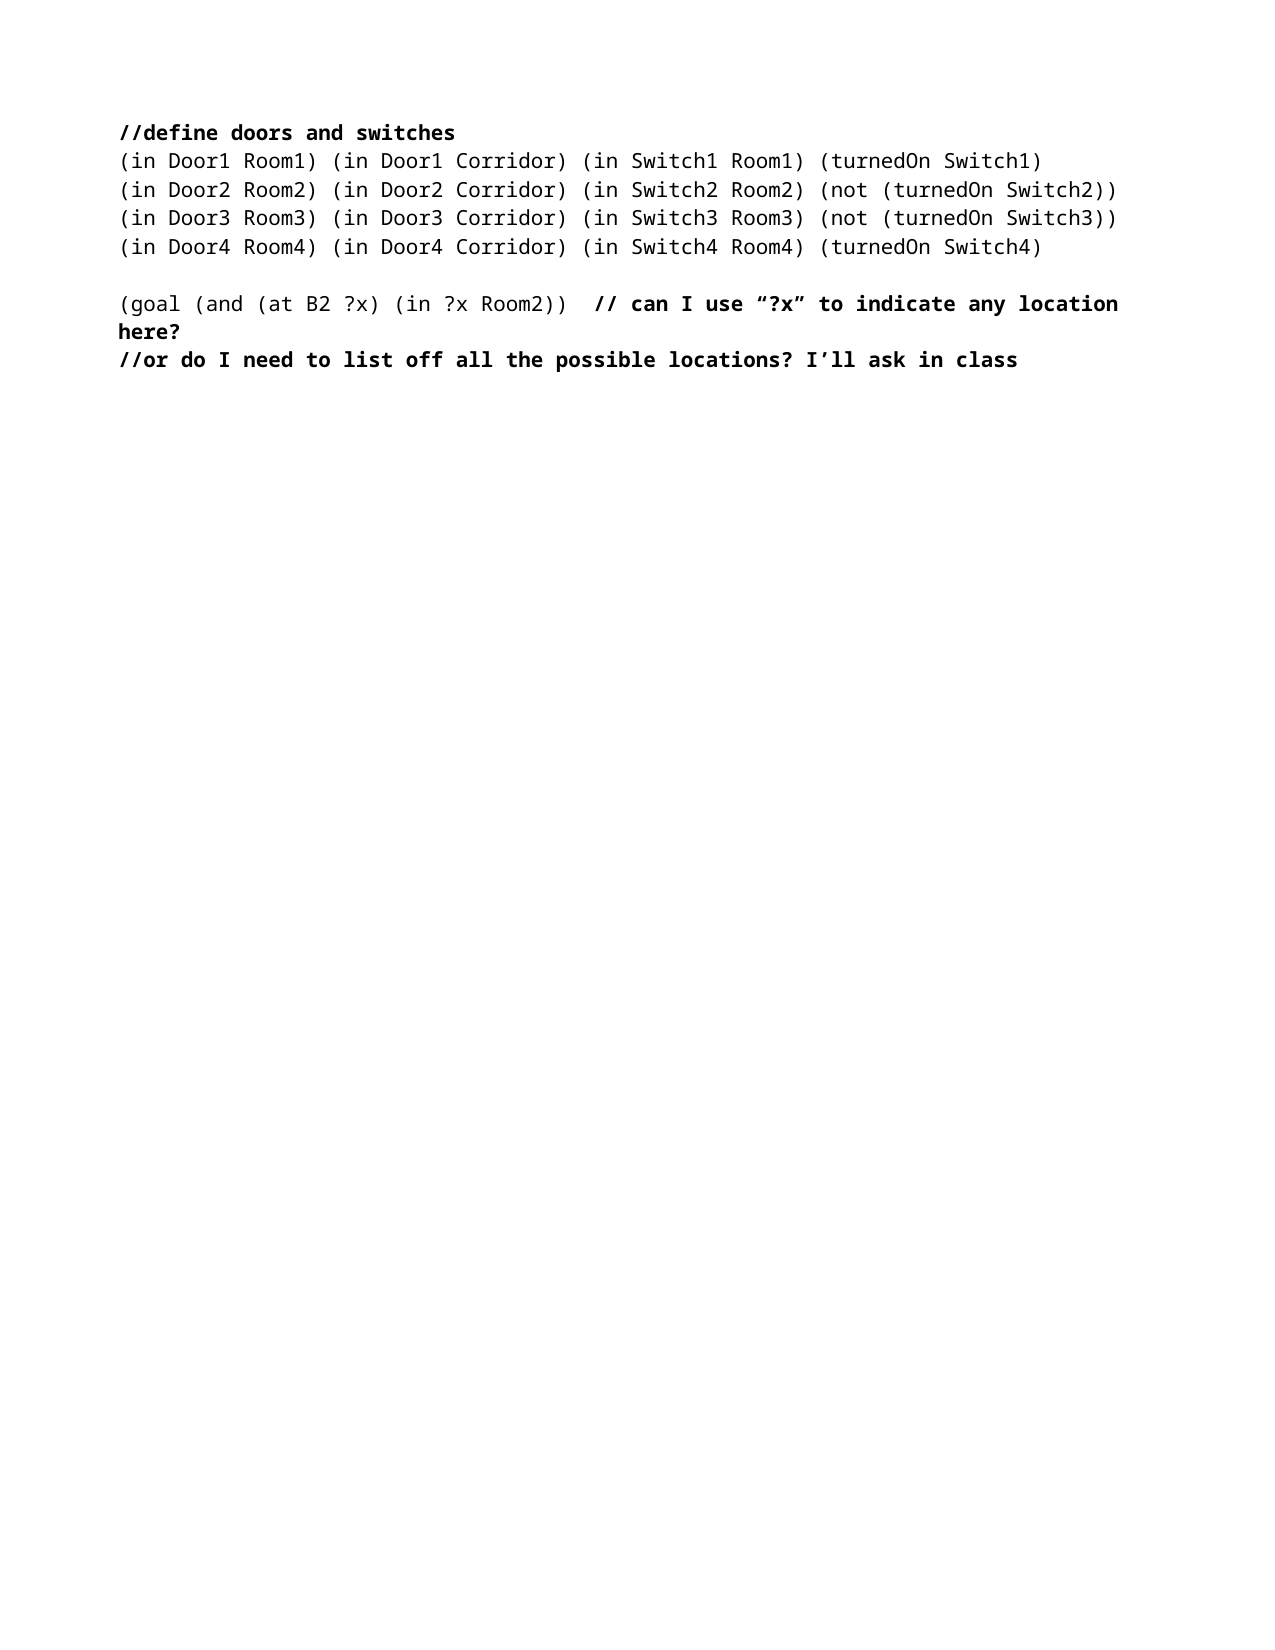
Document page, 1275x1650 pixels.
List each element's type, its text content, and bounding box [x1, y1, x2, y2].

text //define doors and switches [118, 118, 1157, 147]
text (in Door4 Room4) (in Door4 Corridor) (in Switch4 Room4) (turnedOn Switch4) [118, 232, 1157, 260]
text (in Door1 Room1) (in Door1 Corridor) (in Switch1 Room1) (turnedOn Switch1) [118, 147, 1157, 175]
text (in Door3 Room3) (in Door3 Corridor) (in Switch3 Room3) (not (turnedOn Switch3)) [118, 203, 1157, 232]
text (goal (and (at B2 ?x) (in ?x Room2)) // can I use “?x” to indicate any location here? [118, 289, 1157, 346]
text //or do I need to list off all the possible locations? I’ll ask in class [118, 346, 1157, 374]
text (in Door2 Room2) (in Door2 Corridor) (in Switch2 Room2) (not (turnedOn Switch2)) [118, 175, 1157, 203]
